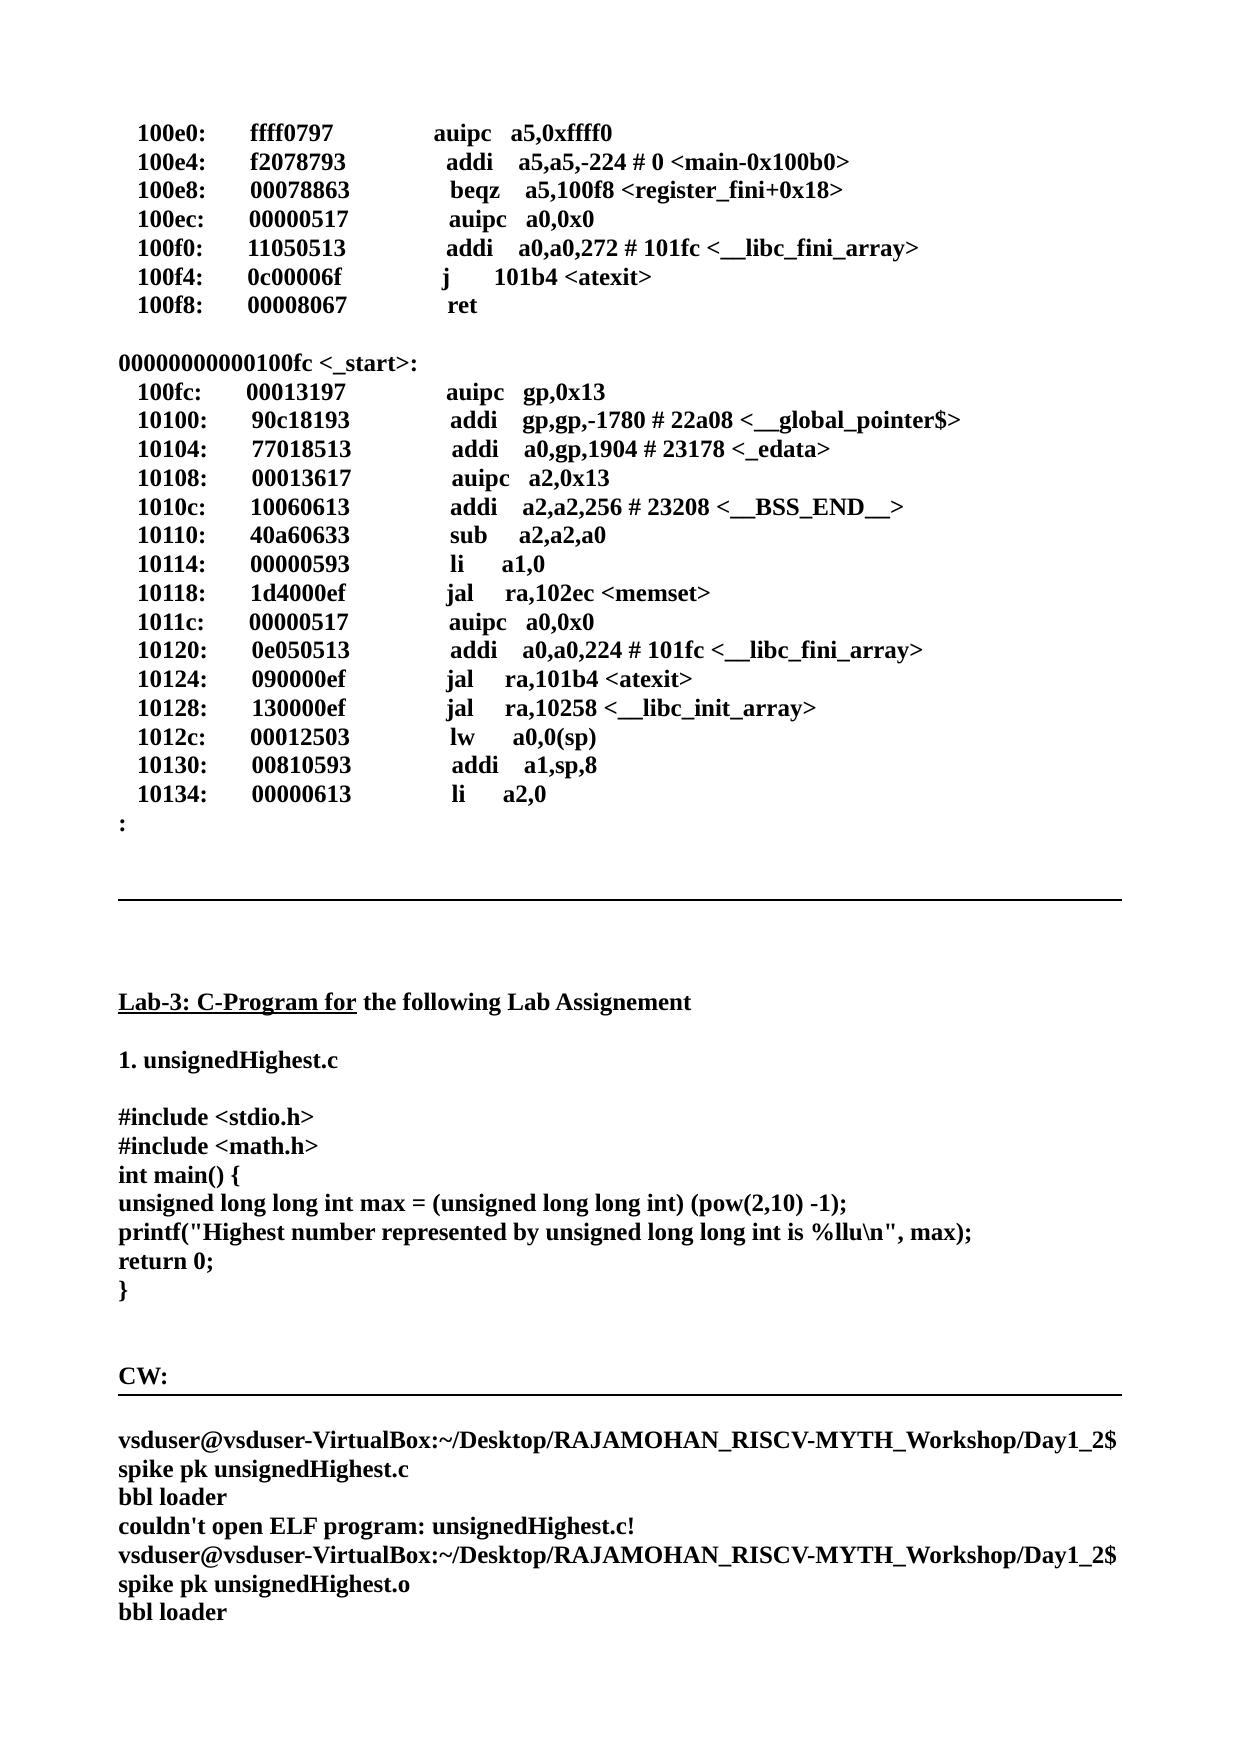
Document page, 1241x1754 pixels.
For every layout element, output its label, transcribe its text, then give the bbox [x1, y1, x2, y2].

text 1012c: 00012503 lw a0,0(sp) [118, 722, 1122, 751]
text return 0; [118, 1246, 1122, 1275]
text vsduser@vsduser-VirtualBox:~/Desktop/RAJAMOHAN_RISCV-MYTH_Workshop/Day1_2$ spike pk unsignedHighest.c [118, 1425, 1122, 1482]
text 100e0: ffff0797 auipc a5,0xffff0 [118, 118, 1122, 147]
text 100e4: f2078793 addi a5,a5,-224 # 0 <main-0x100b0> [118, 147, 1122, 176]
text } [118, 1275, 1122, 1303]
text 10134: 00000613 li a2,0 [118, 779, 1122, 808]
text 10120: 0e050513 addi a0,a0,224 # 101fc <__libc_fini_array> [118, 636, 1122, 664]
text 100f8: 00008067 ret [118, 291, 1122, 319]
text bbl loader [118, 1597, 1122, 1626]
text 10110: 40a60633 sub a2,a2,a0 [118, 521, 1122, 549]
text 10114: 00000593 li a1,0 [118, 549, 1122, 578]
text printf("Highest number represented by unsigned long long int is %llu\n", max); [118, 1217, 1122, 1246]
text 10104: 77018513 addi a0,gp,1904 # 23178 <_edata> [118, 434, 1122, 463]
text 100ec: 00000517 auipc a0,0x0 [118, 204, 1122, 233]
text 10118: 1d4000ef jal ra,102ec <memset> [118, 578, 1122, 607]
text CW: [118, 1361, 1122, 1394]
text int main() { [118, 1160, 1122, 1188]
text 10108: 00013617 auipc a2,0x13 [118, 463, 1122, 492]
text 100e8: 00078863 beqz a5,100f8 <register_fini+0x18> [118, 176, 1122, 204]
text 1011c: 00000517 auipc a0,0x0 [118, 607, 1122, 636]
text 100f4: 0c00006f j 101b4 <atexit> [118, 262, 1122, 291]
text vsduser@vsduser-VirtualBox:~/Desktop/RAJAMOHAN_RISCV-MYTH_Workshop/Day1_2$ spike pk unsignedHighest.o [118, 1540, 1122, 1597]
text 1. unsignedHighest.c [118, 1045, 1122, 1073]
text 1010c: 10060613 addi a2,a2,256 # 23208 <__BSS_END__> [118, 492, 1122, 521]
text 10128: 130000ef jal ra,10258 <__libc_init_array> [118, 693, 1122, 722]
text 10100: 90c18193 addi gp,gp,-1780 # 22a08 <__global_pointer$> [118, 406, 1122, 434]
text : [118, 808, 1122, 837]
text 00000000000100fc <_start>: [118, 348, 1122, 377]
text 10130: 00810593 addi a1,sp,8 [118, 751, 1122, 779]
text #include <stdio.h> [118, 1102, 1122, 1131]
text 100f0: 11050513 addi a0,a0,272 # 101fc <__libc_fini_array> [118, 233, 1122, 262]
text 10124: 090000ef jal ra,101b4 <atexit> [118, 664, 1122, 693]
text unsigned long long int max = (unsigned long long int) (pow(2,10) -1); [118, 1188, 1122, 1217]
text 100fc: 00013197 auipc gp,0x13 [118, 377, 1122, 406]
text bbl loader [118, 1482, 1122, 1511]
text #include <math.h> [118, 1131, 1122, 1160]
text couldn't open ELF program: unsignedHighest.c! [118, 1511, 1122, 1540]
text Lab-3: C-Program for the following Lab Assignement [118, 987, 1122, 1016]
